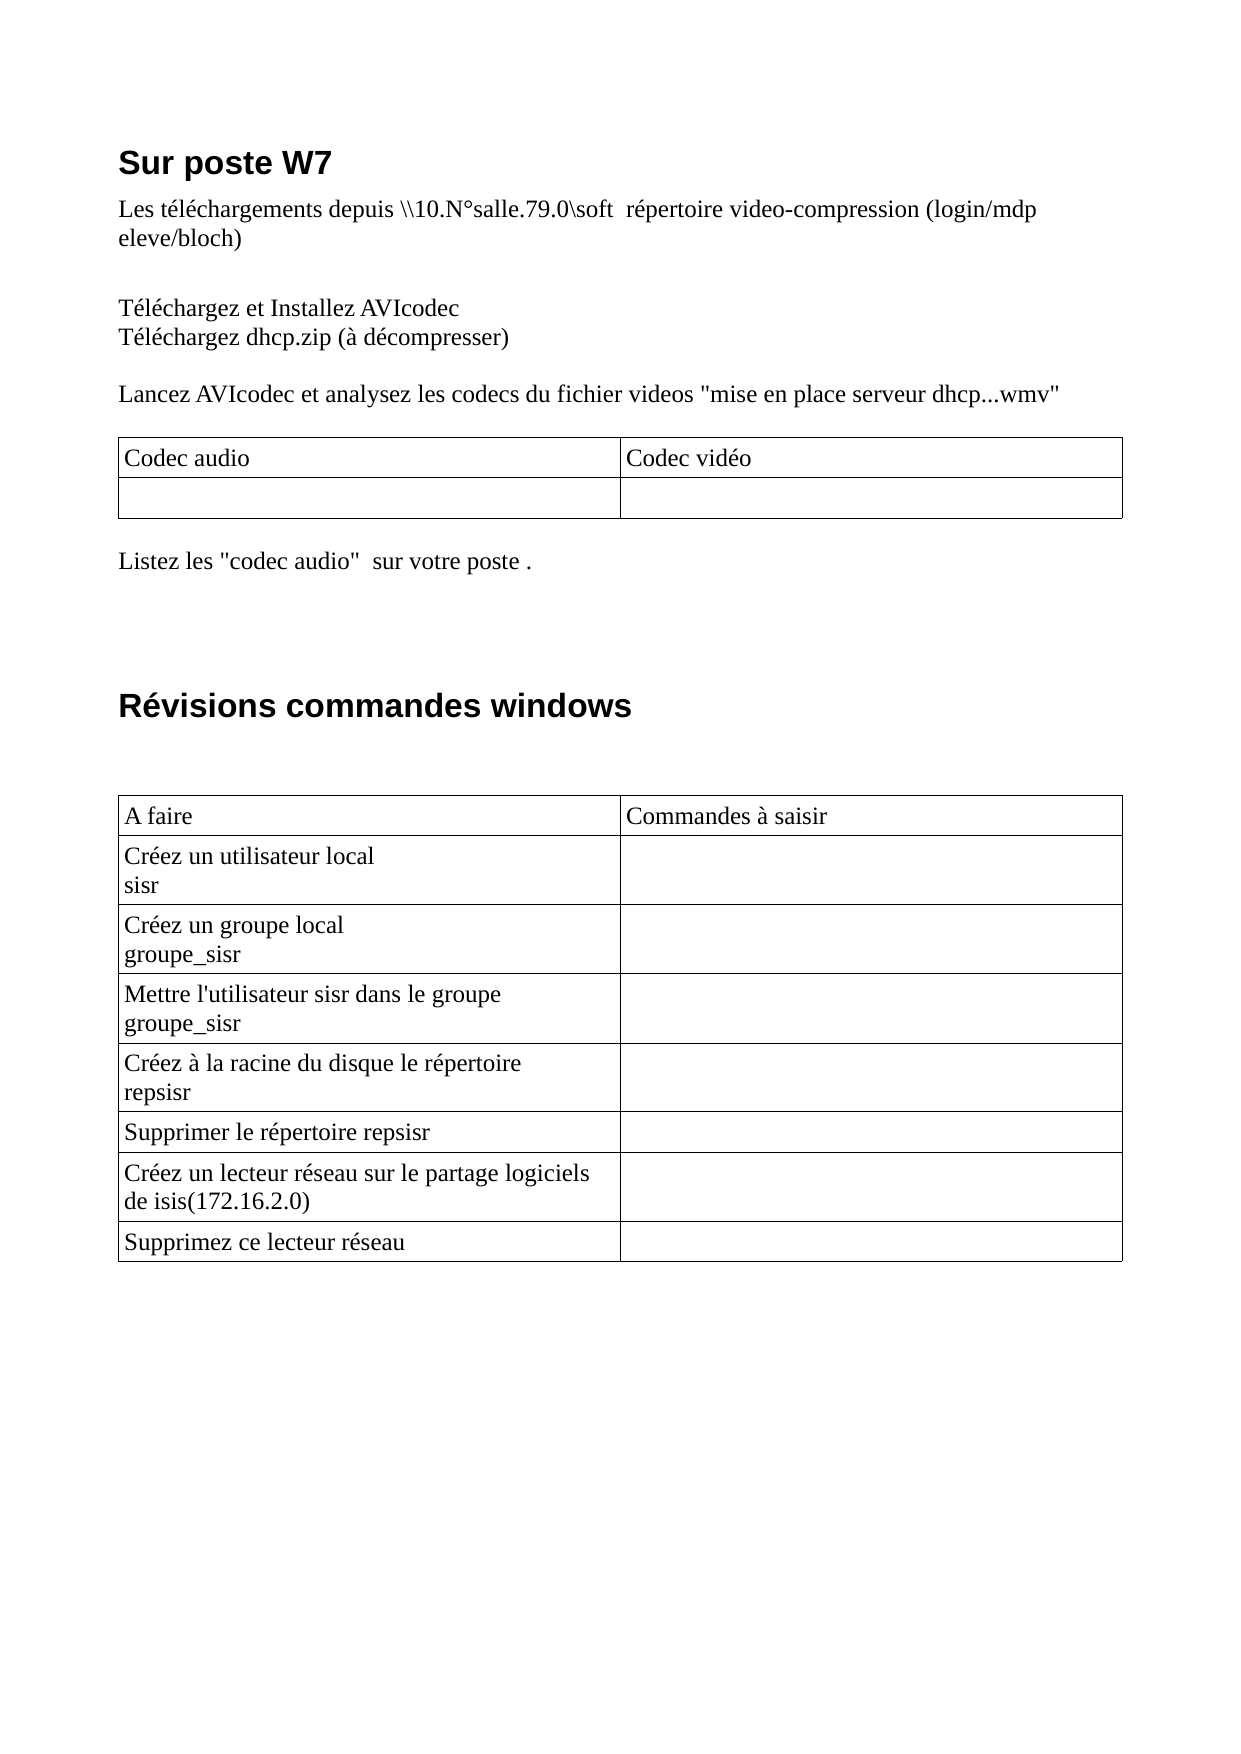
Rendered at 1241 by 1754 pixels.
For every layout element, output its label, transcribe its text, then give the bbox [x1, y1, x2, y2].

text Téléchargez dhcp.zip (à décompresser) [118, 322, 1122, 351]
table_cell [621, 974, 1122, 1042]
table_cell Supprimer le répertoire repsisr [119, 1112, 620, 1152]
text Lancez AVIcodec et analysez les codecs du fichier videos "mise en place serveur dhcp...wmv" [118, 379, 1122, 408]
table_cell [119, 478, 620, 517]
table_cell Créez un groupe local groupe_sisr [119, 905, 620, 973]
table_cell Mettre l'utilisateur sisr dans le groupe groupe_sisr [119, 974, 620, 1042]
table_cell [621, 1044, 1122, 1111]
table_cell [621, 905, 1122, 973]
subtitle Sur poste W7 [118, 143, 1122, 182]
table_cell [621, 478, 1122, 517]
table_cell [621, 1112, 1122, 1152]
subtitle Révisions commandes windows [118, 686, 1122, 725]
table_header Codec vidéo [621, 438, 1122, 477]
table_header A faire [119, 796, 620, 835]
table_cell Créez à la racine du disque le répertoire repsisr [119, 1044, 620, 1111]
table_cell [621, 1222, 1122, 1261]
table_cell [621, 836, 1122, 904]
table_cell Créez un lecteur réseau sur le partage logiciels de isis(172.16.2.0) [119, 1153, 620, 1221]
table_cell [621, 1153, 1122, 1221]
table_header Commandes à saisir [621, 796, 1122, 835]
text Listez les "codec audio" sur votre poste . [118, 546, 1122, 575]
text Les téléchargements depuis \\10.N°salle.79.0\soft répertoire video-compression (login/mdp eleve/bloch) [118, 194, 1122, 252]
text Téléchargez et Installez AVIcodec [118, 293, 1122, 322]
table_cell Créez un utilisateur local sisr [119, 836, 620, 904]
table_header Codec audio [119, 438, 620, 477]
table_cell Supprimez ce lecteur réseau [119, 1222, 620, 1261]
